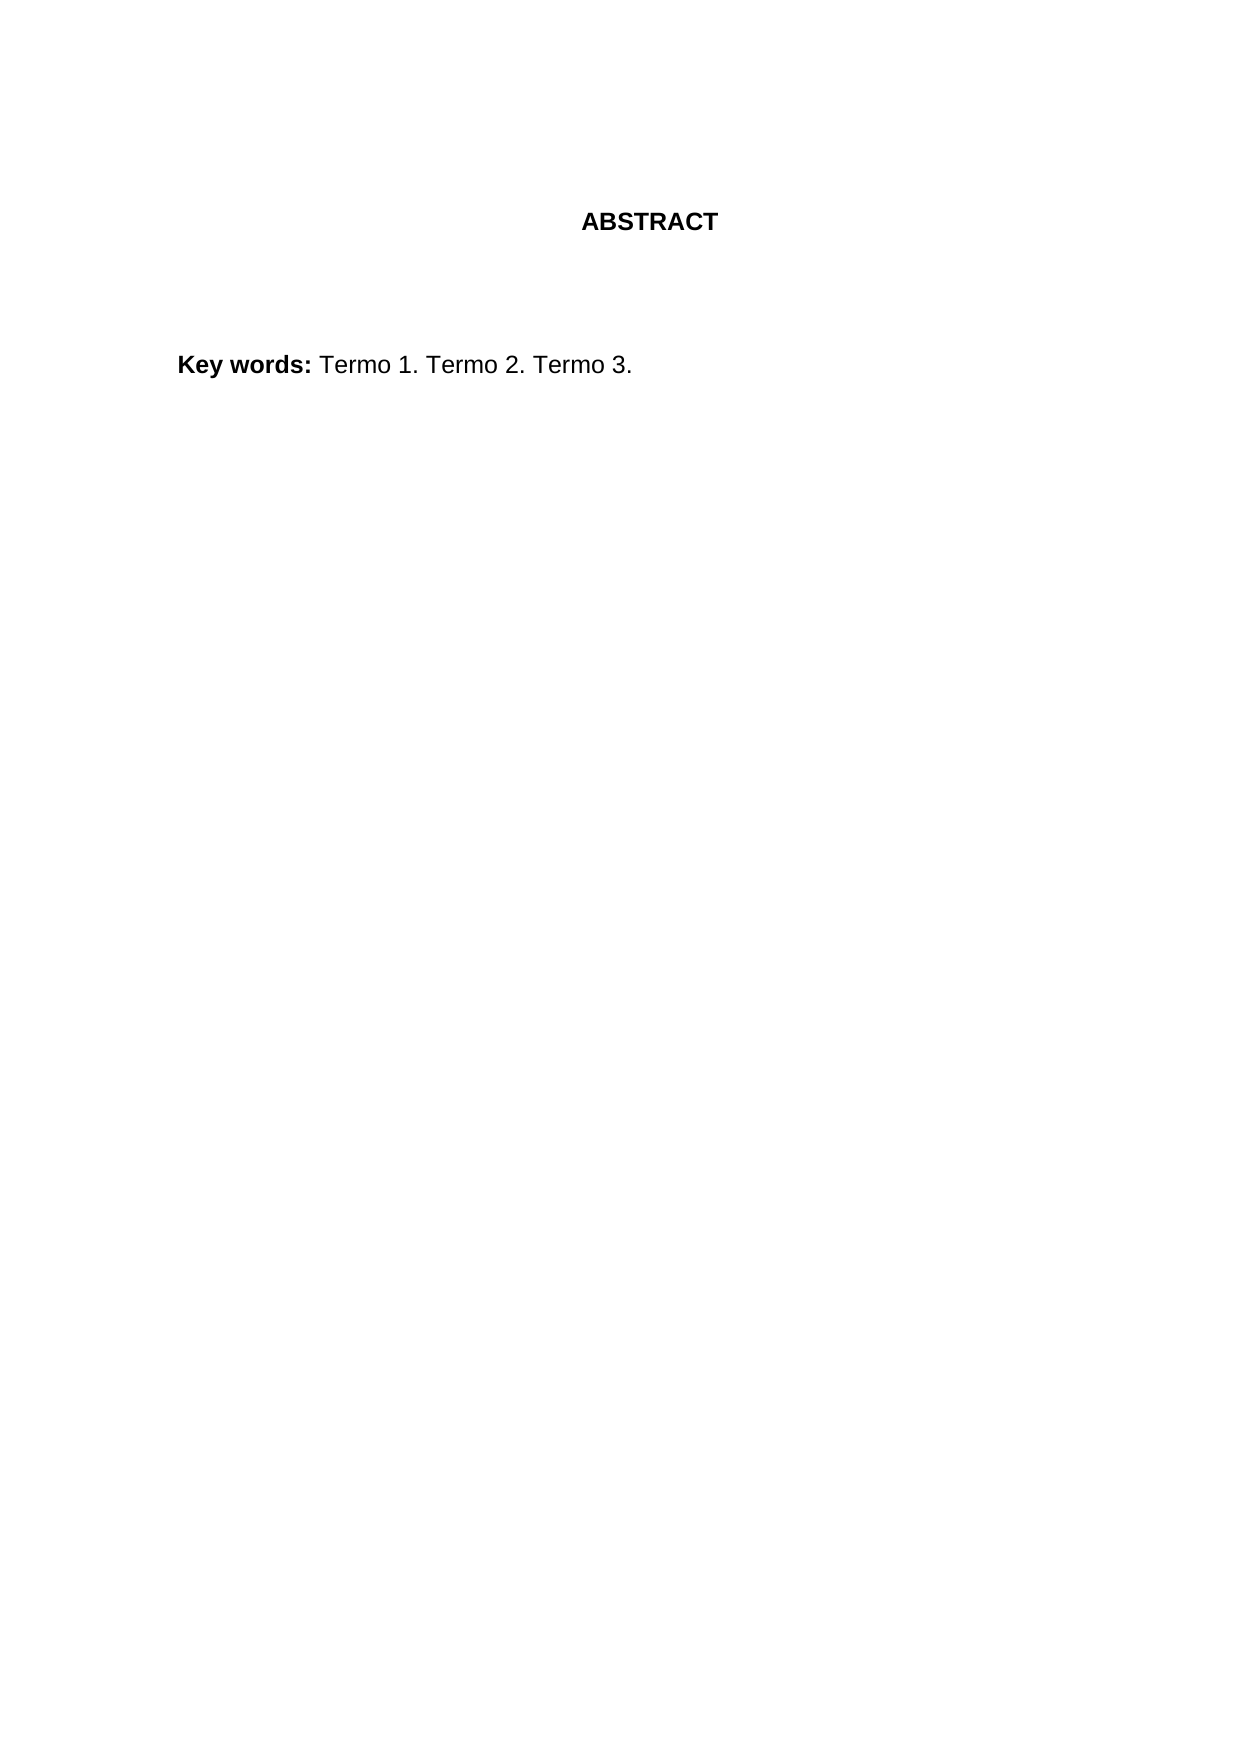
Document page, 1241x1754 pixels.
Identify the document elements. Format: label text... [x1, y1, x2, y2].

text Key words: Termo 1. Termo 2. Termo 3. [177, 350, 1122, 379]
text ABSTRACT [177, 207, 1122, 235]
